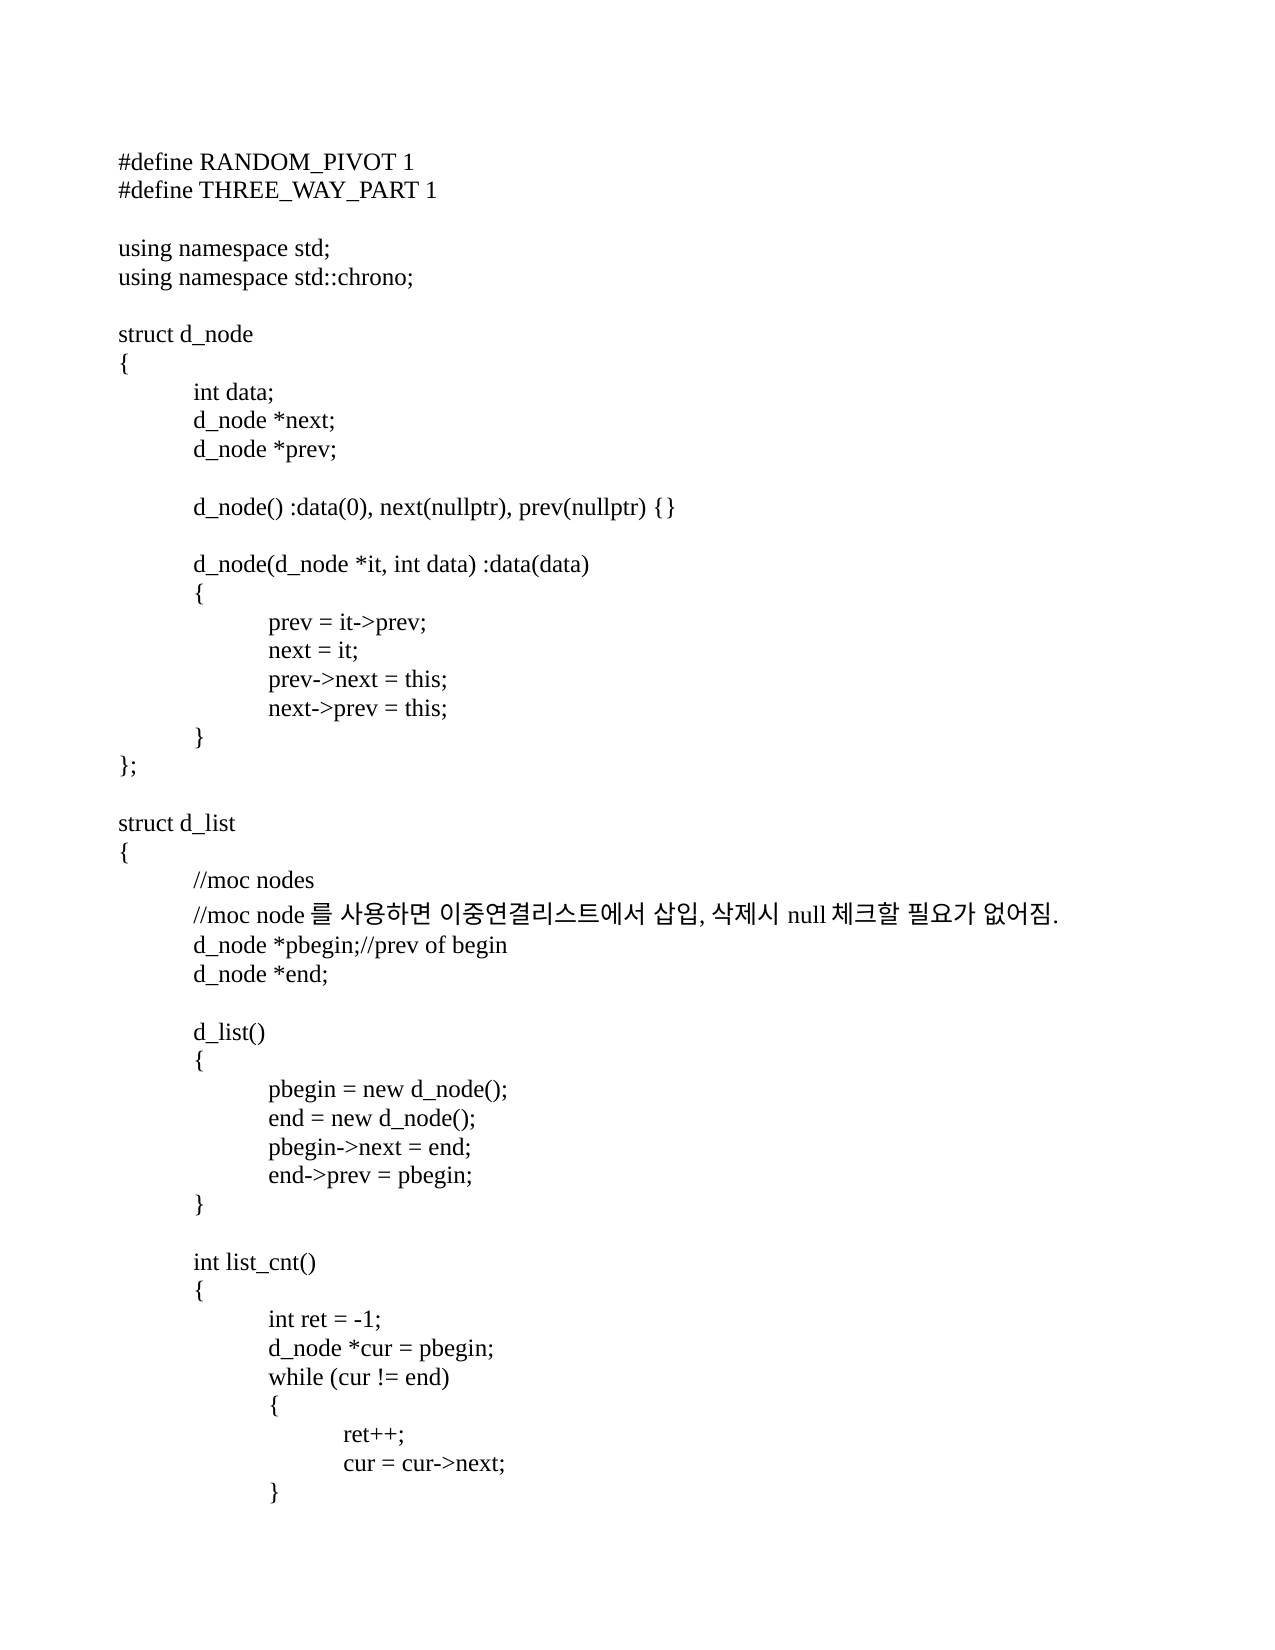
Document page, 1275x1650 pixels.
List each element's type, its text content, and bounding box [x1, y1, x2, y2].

text end->prev = pbegin; [118, 1161, 1157, 1189]
text cur = cur->next; [118, 1448, 1157, 1477]
text ret++; [118, 1419, 1157, 1448]
text d_node *next; [118, 406, 1157, 434]
text next = it; [118, 636, 1157, 664]
text d_node() :data(0), next(nullptr), prev(nullptr) {} [118, 492, 1157, 521]
text { [118, 348, 1157, 377]
text using namespace std::chrono; [118, 262, 1157, 291]
text } [118, 1477, 1157, 1506]
text int data; [118, 377, 1157, 406]
text struct d_node [118, 319, 1157, 348]
text //moc nodes [118, 866, 1157, 894]
text { [118, 837, 1157, 866]
text } [118, 722, 1157, 751]
text #define RANDOM_PIVOT 1 [118, 147, 1157, 176]
text int list_cnt() [118, 1247, 1157, 1276]
text end = new d_node(); [118, 1103, 1157, 1132]
text prev->next = this; [118, 664, 1157, 693]
text }; [118, 751, 1157, 779]
text d_node *cur = pbegin; [118, 1333, 1157, 1362]
text { [118, 1276, 1157, 1304]
text struct d_list [118, 808, 1157, 837]
text #define THREE_WAY_PART 1 [118, 176, 1157, 204]
text prev = it->prev; [118, 607, 1157, 636]
text { [118, 1391, 1157, 1419]
text using namespace std; [118, 233, 1157, 262]
text d_node *pbegin;//prev of begin [118, 931, 1157, 959]
text next->prev = this; [118, 693, 1157, 722]
text d_list() [118, 1017, 1157, 1046]
text { [118, 1046, 1157, 1074]
text d_node(d_node *it, int data) :data(data) [118, 549, 1157, 578]
text d_node *end; [118, 959, 1157, 988]
text while (cur != end) [118, 1362, 1157, 1391]
text pbegin->next = end; [118, 1132, 1157, 1161]
text pbegin = new d_node(); [118, 1074, 1157, 1103]
text { [118, 578, 1157, 607]
text } [118, 1189, 1157, 1218]
text //moc node를 사용하면 이중연결리스트에서 삽입, 삭제시 null체크할 필요가 없어짐. [118, 894, 1157, 931]
text int ret = -1; [118, 1304, 1157, 1333]
text d_node *prev; [118, 434, 1157, 463]
